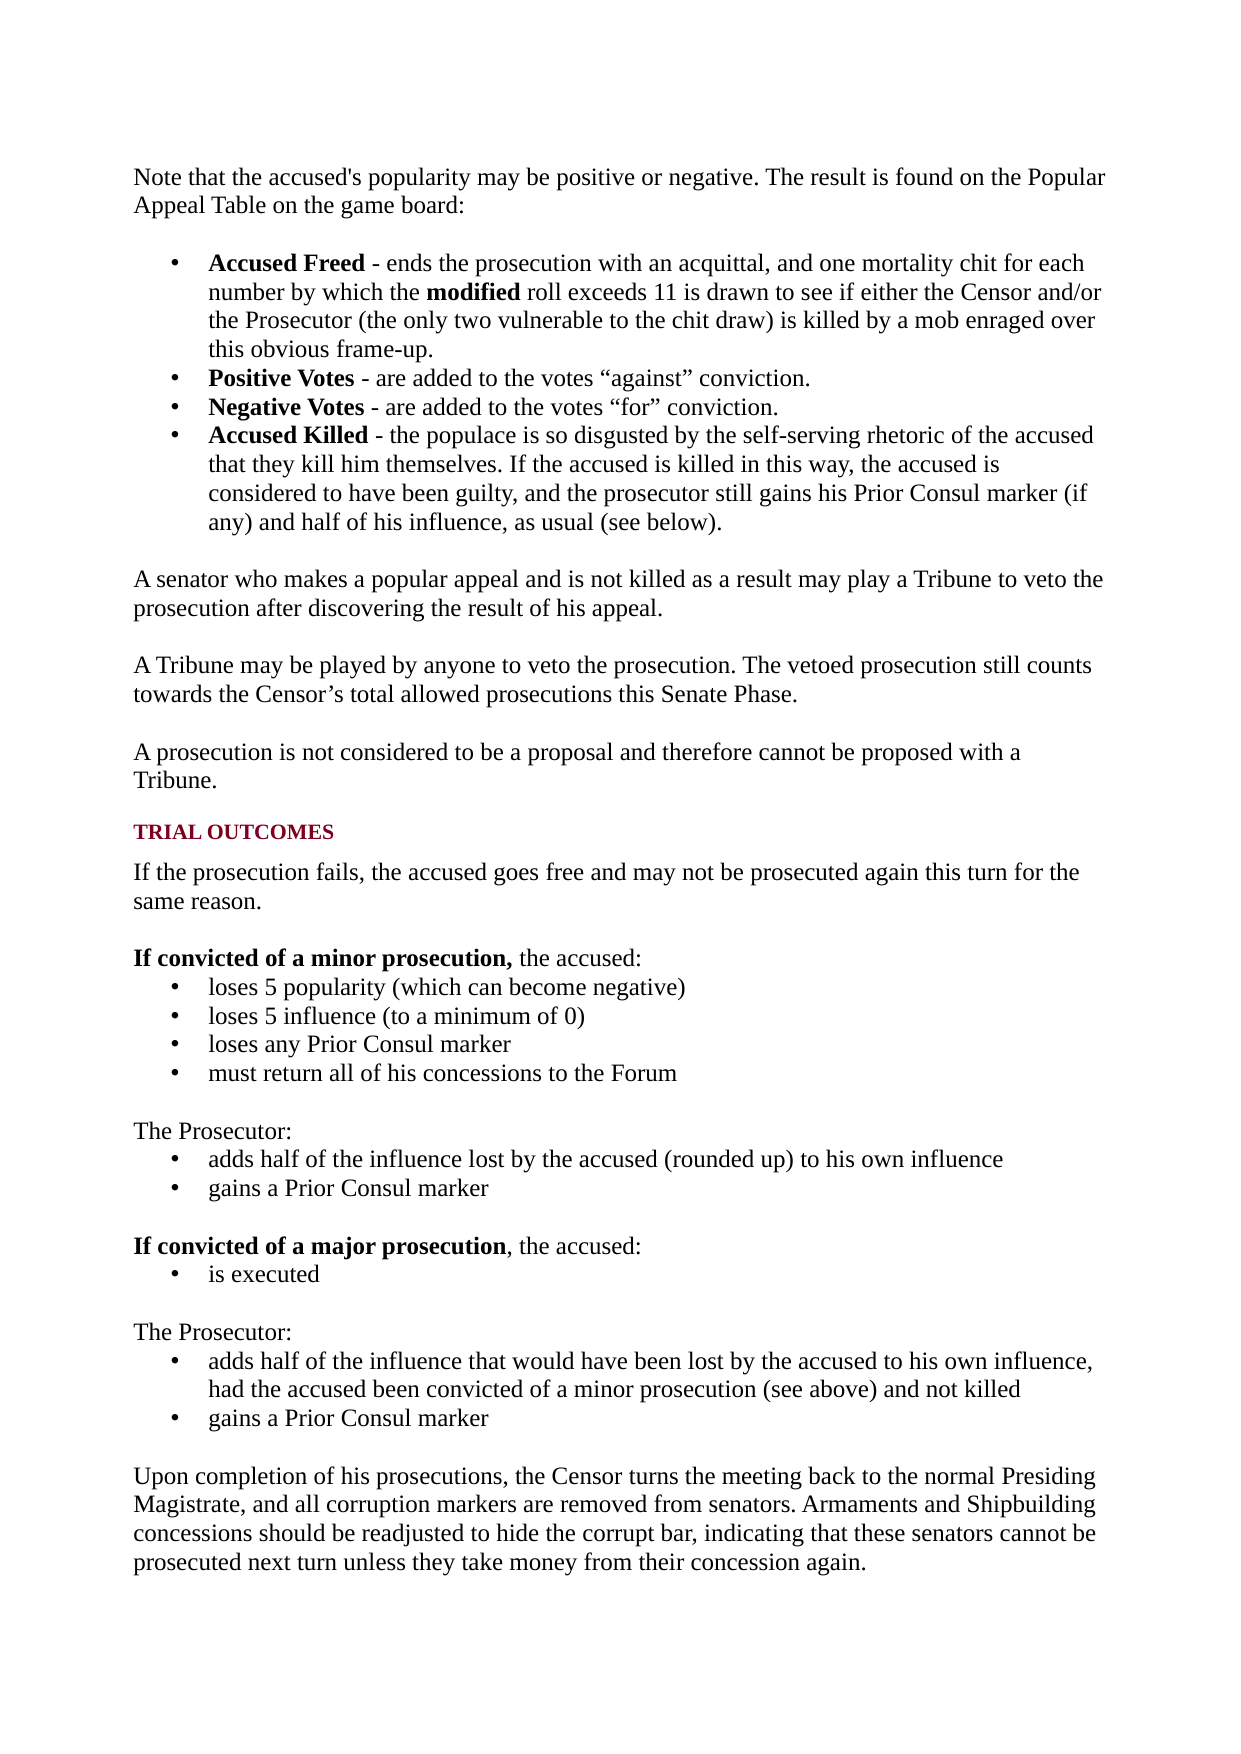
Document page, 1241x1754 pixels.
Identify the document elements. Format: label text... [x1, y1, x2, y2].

table_header The Senate Phase is the heart of the game. While senate is in session, players will put forward a variety of proposals which will then be voted on by senators and enacted if passed. All senators in Rome (i.e. everyone except governors, Proconsuls, captives and rebel senators) must attend the senate session. The senate is convened the moment the State of the Republic dice are thrown in the Population Phase. EXCEPTION: If the results cause the people to revolt and all the players to lose then there is no Senate Phase. HIGHEST RANKING AVAILABLE OFFICIAL (HRAO) The HRAO is the highest ranking official in Rome. The order of precedence is listed on their office marker: If none of these officials are available due to death or absence from Rome, the senator with the most influence opens the meeting (using oratory ratings and then lowest ID# to break ties). PRESIDING MAGISTRATE The HRAO is typically the Presiding Magistrate except: during prosecutions after stepping down as a result of a unanimous proposal defeat (see Unanimous Defeat page 30) The Presiding Magistrate has complete control over the procedures of the senate and conducts all business. He may recognize senators in any order he wishes and may call for the votes of each faction in any order. He alone makes nominations and proposals without the use of a Tribune card (see sidebar), and he may break off discussion on any proposal by calling for an immediate vote. Any player who ignores his demand for an immediate vote is considered to have abstained and loses his right to vote on that proposal. After all elections (including governors) and prosecutions he may close the meeting at any time there is no unresolved proposal on the floor by stating “the senate is adjourned”. If the Presiding Magistrate dies as a result of an assassination or prosecution, the next HRAO becomes Presiding Magistrate. CONSULS The first act of any Presiding Magistrate must be to conduct elections for new Consuls from among the ranks of aligned senators in Rome. He must nominate candidates in pairs. Any pair of candidates that is defeated may not be nominated again that turn as the same pair, but the individuals making up the defeated pair may be nominated again as part of a new pair. Candidates are elected or defeated as a pair; one cannot be elected while the other is defeated in the same vote. The current Consuls and Dictator (if any) may not be elected Consul this turn until the Tradition Erodes law is passed. A senator may not hold two offices simultaneously, but the current Censor or Master of Horse may be elected Consul with the understanding that he will not continue to serve in his existing office. Nominations continue until two Consuls are elected or until only one possible pair of candidates remains, in which case this final pair is automatically appointed Consuls. The newly elected Consuls: decide amongst themselves who will be Rome Consul. If they cannot agree, they dice off for the choice of office. place the appropriate Consul markers on their respective cards. immediately increase their influence by +5. The new Rome Consul becomes Presiding Magistrate and takes over conduct of the meeting. The outgoing Consuls receive Prior Consul markers. If a Dictator and Master of Horse exist, they lose their offices and the Dictator gains a Prior Consul marker. DICTATOR A Dictator may be elected or appointed immediately after the consular elections if and only if Rome is facing one of the following dire situations: 3 or more active wars or a war with a combined land and fleet strength of at least 20. A Naval Victory marker reduces the naval strength of a war to zero for this purpose. To be eligible for Dictator, a senator must be aligned, in Rome and not holding any office except Censor. The Consuls, acting together, may appoint any eligible senator on whom they can agree Dictator. If there is only one Consul present because the other has been assassinated, he may act alone to appoint a Dictator. Appointment of a Dictator may not be vetoed with a Tribune. If the Consuls cannot agree to appoint a Dictator, the senate may immediately elect a Dictator if the Presiding Magistrate calls for such elections (which may be vetoed). A Dictator may also be proposed via the use of a Tribune at this time (after the Consuls decline to make a joint appointment). The Presiding Magistrate or anyone with a Tribune may continue to try to elect a Dictator even after multiple failures. However, once a Censor is elected a Dictator nomination may no longer be put forth (even with a Tribune). The new Dictator: becomes Presiding Magistrate takes the Dictator marker increases his influence by +7 appoints as his Master of Horse any aligned senator in Rome not already holding an office except Censor The new Master of Horse: takes the Master of Horse marker increases his influence by +3 The Dictator's proposals cannot be vetoed, though all proposals must still be voted upon normally. The term of the Dictator and his Master of Horse lasts until the consular elections of the next game turn, at which time both the Dictator and his Master of Horse must immediately surrender their offices and the Dictator (not the Master of Horse) takes a Prior Consul marker. EXCEPTION: The Dictator (and Master of Horse) are in revolt. The Dictator (or another senator) may immediately be appointed or elected Dictator again, assuming the active war requirements are met. MASTER OF HORSE Whenever the Dictator commands an army or fleet he is accompanied by his Master of Horse. The Master of Horse must accompany the Dictator on campaigns and cannot act independently of the Dictator unless: the Dictator dies in combat or the Master of Horse loyally follows the Dictator into revolt The Dictator’s military rating for any combat is the sum of his military rating and that of his Master of Horse. The Master of Horse also adds to the commander’s military rating in a naval battle (reflecting the greater efficiency of a unified command), but cannot be used to nullify a Disaster or Standoff result in any battle. If victorious in a war, the Dictator receives the usual increase in his influence and popularity, and the Master of Horse gets nothing. If the Dictator is defeated, the Master of Horse is killed along with him. The Master of Horse can also be killed by a mortality chit draw during a battle result. CENSOR Once the new Consuls (and possibly a Dictator) have been established, the Presiding Magistrate conducts elections for Censor. Candidates must have a Prior Consul marker and be an aligned senator in Rome. The Censor may succeed himself. If only one eligible candidate of consular experience is available (as usually happens on the first turn), he is elected automatically. If there are no senators with consular experience present in the senate and free of other offices, the election for Censor is temporarily thrown open to all aligned senators in Rome. The new Censor: takes the Censor marker increases his influence by +5 becomes temporary Presiding Magistrate in order to conduct any prosecutions PROSECUTIONS Once elected, a new Censor has two options: declare no prosecutions and return conduct of the meeting to the Presiding Magistrate announce a prosecution He may conduct up to two minor or one major prosecution each turn in addition to any special prosecutions of assassins (page 40). During prosecutions the Censor is the Presiding Magistrate and conducts all voting. If he suffers a unanimous defeat, he may either lose one influence (to a minimum of 0) or hand control of the meeting back to the normal Presiding Magistrate and end all prosecutions. A Censor may not prosecute himself. Only senators in Rome may be prosecuted. If the Censor dies as a result of an assassination while the prosecutions are ongoing, all unresolved prosecutions fail and the HRAO becomes the Presiding Magistrate. A senator with any of the following is eligible for a minor prosecution: a minor (“Corrupt” side) corruption marker a major (“Major” side) corruption marker the corrupt portion of a concession revealed To be eligible for a major prosecution the accused must hold a major corruption marker, which means that the senator held a major office last turn. The Censor must appoint a consenting senator to be Prosecutor for each prosecution. The Prosecutor can be any senator in Rome, provided it is not the Censor himself or the accused. TRIAL The Censor calls for votes. Voting against the prosecution is a vote against conviction. Voting for the prosecution is a vote for conviction. During a prosecution the accused receives additional votes equal to his influence. POPULAR APPEAL A senator accused in a prosecution may appeal to the people when his faction is called upon to vote. Popular Appeal Result = 2d6 + Accused's Popularity Note that the accused's popularity may be positive or negative. The result is found on the Popular Appeal Table on the game board: Accused Freed - ends the prosecution with an acquittal, and one mortality chit for each number by which the modified roll exceeds 11 is drawn to see if either the Censor and/or the Prosecutor (the only two vulnerable to the chit draw) is killed by a mob enraged over this obvious frame-up. Positive Votes - are added to the votes “against” conviction. Negative Votes - are added to the votes “for” conviction. Accused Killed - the populace is so disgusted by the self-serving rhetoric of the accused that they kill him themselves. If the accused is killed in this way, the accused is considered to have been guilty, and the prosecutor still gains his Prior Consul marker (if any) and half of his influence, as usual (see below). A senator who makes a popular appeal and is not killed as a result may play a Tribune to veto the prosecution after discovering the result of his appeal. A Tribune may be played by anyone to veto the prosecution. The vetoed prosecution still counts towards the Censor’s total allowed prosecutions this Senate Phase. A prosecution is not considered to be a proposal and therefore cannot be proposed with a Tribune. TRIAL OUTCOMES If the prosecution fails, the accused goes free and may not be prosecuted again this turn for the same reason. If convicted of a minor prosecution, the accused: loses 5 popularity (which can become negative) loses 5 influence (to a minimum of 0) loses any Prior Consul marker must return all of his concessions to the Forum The Prosecutor: adds half of the influence lost by the accused (rounded up) to his own influence gains a Prior Consul marker If convicted of a major prosecution, the accused: is executed The Prosecutor: adds half of the influence that would have been lost by the accused to his own influence, had the accused been convicted of a minor prosecution (see above) and not killed gains a Prior Consul marker Upon completion of his prosecutions, the Censor turns the meeting back to the normal Presiding Magistrate, and all corruption markers are removed from senators. Armaments and Shipbuilding concessions should be readjusted to hide the corrupt bar, indicating that these senators cannot be prosecuted next turn unless they take money from their concession again. GOVERNORSHIPS When a province is created, place its card in the Forum - undeveloped (yellow-bordered) side up. Each province in the Forum has a governorship that the senate must fill from among its membership during the next Senate Phase. Elections for all open governorships are conducted immediately after prosecutions and before conducting other business. Elections continue until a governor is selected or there is only one eligible candidate remaining. When a governor is elected, the province card is placed with his senator card, and he must leave Rome immediately without participating in any remaining senate votes. This departure is figurative, there is no actual removal of the governor about the play area. Elections for multiple governorships, including recalls (see below), may be held simultaneously so that governors will be elected (or rejected) in tandem and depart at the same time, but no other proposal may be added to the same vote. The holder of a major office may not be proposed as a governor. An unaligned senator in the Forum may be elected governor, but is removed from the Forum and becomes immune to persuasion attempts until his return to Rome, when he is again placed in the Forum. He collects taxes for the state but does not take provincial spoils from the province. All governorships are for a period of three turns. The term dial is adjusted at the end of the Revenue Phase (page 23). When the term dial drops below 1, the governor returns to Rome. He may not be re-elected to that or another governorship without his consent during the turn of his return unless there are no other eligible candidates in Rome. Likewise, a newly recalled governor may not be sent out again on the same turn he was recalled without his consent unless there are no other eligible candidates in Rome. RECALLS A governor may be recalled immediately by electing a new governor, provided the recalled governor was not elected this same turn. The replacement governor inherits the province with the term dial reset for three turns. Recalled governors that have a corruption marker keep it until the prosecution step of the next Senate Phase. At the end of the Senate Phase, all provinces must have a governor. If a governor dies during the Senate Phase after all vacant governorships have been assigned another governor must be elected at the earliest opportunity. A province without a governor does not generate or lose money for the state, nor can it be developed. Therefore, a new province never generates State taxes during its first turn of existence because it has no governor during that Revenue Phase. OTHER BUSINESS The Presiding Magistrate may now conduct other business by proposing whatever motions he wishes. Each proposal may consist of only one kind of proposal at a time. For example, a proposal could not group a land bill with a concession vote to increase the chances of passage. Proposals of the same type may always be grouped together. EXCEPTION: Land bills (page 37) The Presiding Magistrate may close the meeting whenever he chooses, as long as there is no unresolved motion on the floor. He simply states the “senate is adjourned” and thereby ends the opportunity for assassinations. The closing of the senate cannot be vetoed, however a Tribune can be used to temporarily keep the senate open in order to introduce a single proposal (page 32). ASSIGN CONCESSIONS Proposals may be made to assign a specific concession from the Forum to a specific senator present in Rome. Group proposals may be made to simultaneously assign different concessions to different senators to increase voting support. If a proposal to assign a concession fails (whether singly or as part of a group), that concession card is flipped over to indicate that it may not be proposed again during the same game turn. There is no limit to the number of concessions a senator may control. The Land Commission concession may only be assigned if a land bill is in effect; once assigned it must be returned to the Forum if there are no land bills in effect at the end of a Senate Phase. LAND BILLS The senate can improve the Unrest Level by passing land bills. Three kinds are available: Type I, Type II, and Type III (see table below). Regardless of the type of land bill, the Unrest Level is lowered only during the turn of their passage. The senate may propose no more than one land bill of each type each game turn. The number of land bills that may be in effect at one time is limited by the number of such markers available. A land bill proposal must name two consenting senators as sponsor and co-sponsor. If the land bill passes, the Unrest Level is lowered and the popularity of the sponsor and co-sponsor is raised as indicated on the Land Bills Table. Place the appropriate land bill marker in the applicable display box of the State treasury as a reminder of funds owed by the State during the Revenue Phase. Regardless of the outcome, any senator who votes against a land bill lowers his popularity as indicated on the Land Bills Table. A senator who vetoes a land bill with a Tribune is not so penalized. REPEALS The senate may attempt to repeal a Type II or Type III land bill, even on the same turn it passed. Type I land bills may not be repealed once they are passed and are removed during the next Revenue Phase (see below). Only one land bill repeal may be attempted per turn. The senator who volunteers to sponsor the repeal of a land bill must have popularity equal to or greater than the amount he will lose by sponsoring and voting for the repeal. The sponsor lowers his popularity as indicated on the Land Bills Table and must vote for that repeal. If the repeal passes, the Unrest Level is raised as indicated on the Land Bills Table. Regardless of whether the repeal passes or not, senators who vote for the repeal lower their popularity accordingly. Payment for land bills is made during the Revenue Phase by subtracting the costs of any current land bills from the State treasury. Remove the Type I land bill marker after payment is made. ASSASSINATION OF SPONSORS Whenever both the sponsor and co-sponsor of a land bill are from the same faction, they risk assassination (page 40). Any time prior to the end of the vote on the land bill, one senator may attempt an assassination of either the sponsor or co-sponsor by rolling on the Assassination Table. If caught, that senator is killed. However, there are no further consequences to his faction as would normally accrue due to a caught assassin. Regardless of the outcome, the vote on the land bill continues. RECRUITMENT OF FORCES The senate may vote to raise or disband forces. The maximum number of legions and fleets the Republic may have as active forces is 25 of each. The number to be raised must be specified in the original proposal. Theater and commander must be the subject of subsequent proposals. Forces raised are taken from the Force Pool on the game board and placed in Italy (i.e. the Active Forces boxes). The State treasury must immediately pay 10 talents for each new unit raised. A legion/ fleet cannot be disbanded and rebuilt in the same Senate Phase. The senate may only vote to disband units located in Rome. CONCESSION GAINS Any senator who holds the Armaments or Ship Building concessions must immediately collect the income listed on the concession when legions or ships are built. Senators taking money in this way slide the concession out to reveal the printed corrupt bar listed on the card. This indicates that the senator is liable to a minor prosecution during the next Senate Phase (page 33). DEPLOYMENT OF FORCES The senate may send a commander and a specific group of forces in the Active Forces boxes to attack any available active, inactive or imminent war. The senate may not send a force to fight a war unless it is supported by the number of fleets required by that war card. Multiple forces may even be sent against the same war. When a measure to send a force away passes, those units are placed on the commander’s card, and he is immediately considered absent from Rome and placed overlapping the war. The Field Consul, the Rome Consul and the Dictator (with the Master of Horse) can all be sent to war with the only limitation being that the Field Consul must be sent to war before (or in conjunction with) the Rome Consul. These proposals may be made separately or in a package. The passage of any measure sending the Presiding Magistrate to war ends the Senate Phase. Consequently, a player wishing to enact some other proposal during that Senate Phase may play a Tribune card before or during his turn to vote on sending the Presiding Magistrate away - not as a veto, but as a measure to suspend the vote until after his proposal has been acted upon. If the proposal put forth from this Tribune results in making the suspended deployment proposal invalid (e.g. the troops no longer exist, etc…), the suspended proposal automatically fails. The senate may send more than one army under different commanders to fight the same war. However, if they do so, each army must attack separately, one at a time, until the war is defeated or all armies have attacked. The advantage of sending separate armies to fight a single war is that each Disaster/Standoff number can only be applied once a turn. EXAMPLE: An end result of 14 would result in a disaster for the first battle resolution, but a subsequent end result of 14 for a different force on the same turn would not be considered a disaster. MINIMUM FORCES The senate may not propose to send a senator to fight a war without his consent unless the combined strength of his force (including his military rating) is equal to or greater that of the war and any applicable leader. If as a result of losses sustained in a previous turn, a Proconsul’s force falls beneath that of the opposing war, he has no such right of refusal and must attack again the following turn. EXCEPTION: Automatic recalls – see below. REINFORCEMENTS The senate may send additional forces to a commander during the Senate Phase. If a Proconsul has no legions left or insufficient fleets to prosecute the war, he must be reinforced or he will be automatically recalled at the end of the current Senate Phase (see Automatic Recalls, below). A commander that left Rome in the current Senate Phase may not be reinforced. RECALL OF COMMANDERS / FORCES The senate may vote to recall or replace any commander who was not victorious during the previous Combat Phase. He returns to Rome immediately and his forces are placed in the Active Forces boxes unless a replacement commander is sent to take his place as part of the recall. The senate may also recall part of a force to Rome, leaving the rest with its commander in the field, providing the recall follows the standard minimum forces rules (see above). The senate may not recall a commander or forces attached to a commander that were deployed during the current Senate Phase nor a commander or troops attached to that commander if already reinforced in the current Senate Phase. The senate may not recall legions from a Proconsul without his consent that will reduce the strength of his force to less than that of his war and any applicable leaders. AUTOMATIC RECALLS Once the senate is closed, all Proconsuls who have insufficient fleet support, no legions when fighting a land battle or no fleets when fighting a naval battle are automatically recalled. Any force without a commander is also automatically recalled at this time. Obtaining fleet support is not required to perform these recalls. GARRISONS Each province has a base land and naval strength depending on whether the province is developed or not. These base province strengths are defenses innate to the provinces and can be enhanced by garrisons (the advanced rules expand on the role of provincial forces). The senate may vote to send one or more legions to a province to augment its base land strength. Once sent, they remain there until recalled and follow the province to the Forum when up for reassignment. Garrisons cannot be recalled the same turn they are deployed. Garrisons are under command of the current governor. The senate pays garrison maintenance costs. The only thing that garrisoned legions do (without using the provincial wars and rebel governor advanced rules) is protect the province and governor from dangerous events. Those provinces with underscored names and black border silhouettes are frontier provinces, which are susceptible to the Barbarian Raids events and should be garrisoned accordingly. MINOR MOTIONS A player may make gratuitous motions to enhance the atmosphere of the game or inform another player of his desire or dislike for a certain course of action. Votes of censure or gratitude, reprimands, personally insulting proposals and the like can all be appropriate. Passage of minor motions has no game impact. Defeat of a minor motions carries no loss of influence penalty to the initiator of that motion. ASSASSINATIONS Players may attempt to eliminate opposing senators by announcing an assassination attempt which will be carried out by a specific senator belonging to the player attempting the assassination. The player making the attempt may add to their assassination roll by playing one or more assassin cards prior to the resolution (the roll), but possession of an assassin card is not necessary to attempt an assassination. Other factions may not interfere with this attempt with their own assassin or bodyguard faction cards. No faction may be the target of more than one attempt per turn, and no faction may attempt more than one assassination per turn. A faction may not attempt to assassinate one of its own senators. A senator’s vote is counted even if he is dead by the end of the vote (as long as he voted before he died). A land bill vote is never canceled by the death of a senator, whether he is sponsor or co-sponsor. SENATUS INTERRUPTUS Assassinations may be attempted only while the senate is in session and only by and against those in attendance. Once the senate is adjourned, it is no longer possible to attempt an assassination during that game turn. The timing of an assassination attempt can be critical, so the players may want to agree beforehand on a short phrase (e.g., “Die swine!”) that will mark the exact moment of the attempt. It will thus be easier to decide if a sole Consul was killed before he could finish announcing the appointment of one of his fellow faction members as Dictator. No other card besides Assassin may be played between when the assassination is called and when the roll is made. The assassin announces the senator making the attempt and his target before rolling 1d6. Results are found on the Assassination Table. Assassination Table If the target senator has one or more “Secret Bodyguard” cards, he may announce after the roll how many of those cards he will play to defend against the assassination attempt. Each bodyguard so used subtracts 1 from the roll and is discarded after use. The “Open Bodyguard” card must be in play prior to an assassination attempt to have any effect. If the assassin is not caught, for each bodyguard card played, the assassin must roll again with all applicable modifiers solely to determine if he is caught. It is therefore possible for the first roll to kill the victim and a subsequent roll to result in the assassin’s capture. KILLED The target of the assassination attempt is killed (page 19). If the Presiding Magistrate dies, the vote continues with the next HRAO acting as Presiding Magistrate. A nominee up for an office who is assassinated immediately cancels the current proposal and a new nominee (or set of nominees) must be provided by the Presiding Magistrate. EXCEPTION: Concession assignments and Consul for Life nominations can only be proposed once a turn. If the Censor dies during the prosecution step, the current prosecution is canceled and no more prosecutions are possible. If a Prosecutor dies, the prosecution is canceled but still counts towards the Censor’s limit. CAUGHT A caught assassin is killed (page 19). In addition, his faction leader: loses 5 influence if he is in Rome, is the subject of an immediate special major prosecution PROSECUTION OF FAILING FACTION LEADERS The Censor is Presiding Magistrate for an assassination prosecution, even if he is the accused faction leader. If there is no Censor, the current Presiding Magistrate runs the vote. A Prosecutor is not selected for this special prosecution. A special assassination prosecution only temporarily suspends the current proposal. If possible, the proposal continues after the prosecution is resolved. The failing faction leader must make a popular appeal. Instead of modifying the popular appeal roll by his own popularity, he must subtract the popularity of the target senator (if the target had negative popularity, add it to the roll). Assassination Prosecution Popular Appeal Roll = 2d6 - Target Senator's Popularity If the faction leader is found guilty not only is he executed but a number of mortality chits equal to the victim’s popularity (if positive) are drawn, and any other members of the assassin’s faction currently in Rome whose mortality chits are drawn are also implicated and killed. If the caught assassin was the faction leader, he is automatically killed and chits are still drawn as above to implicate further faction members. If the killed faction leader was the last remaining member of the faction, the player is eliminated from the game. [118, 118, 1122, 1591]
